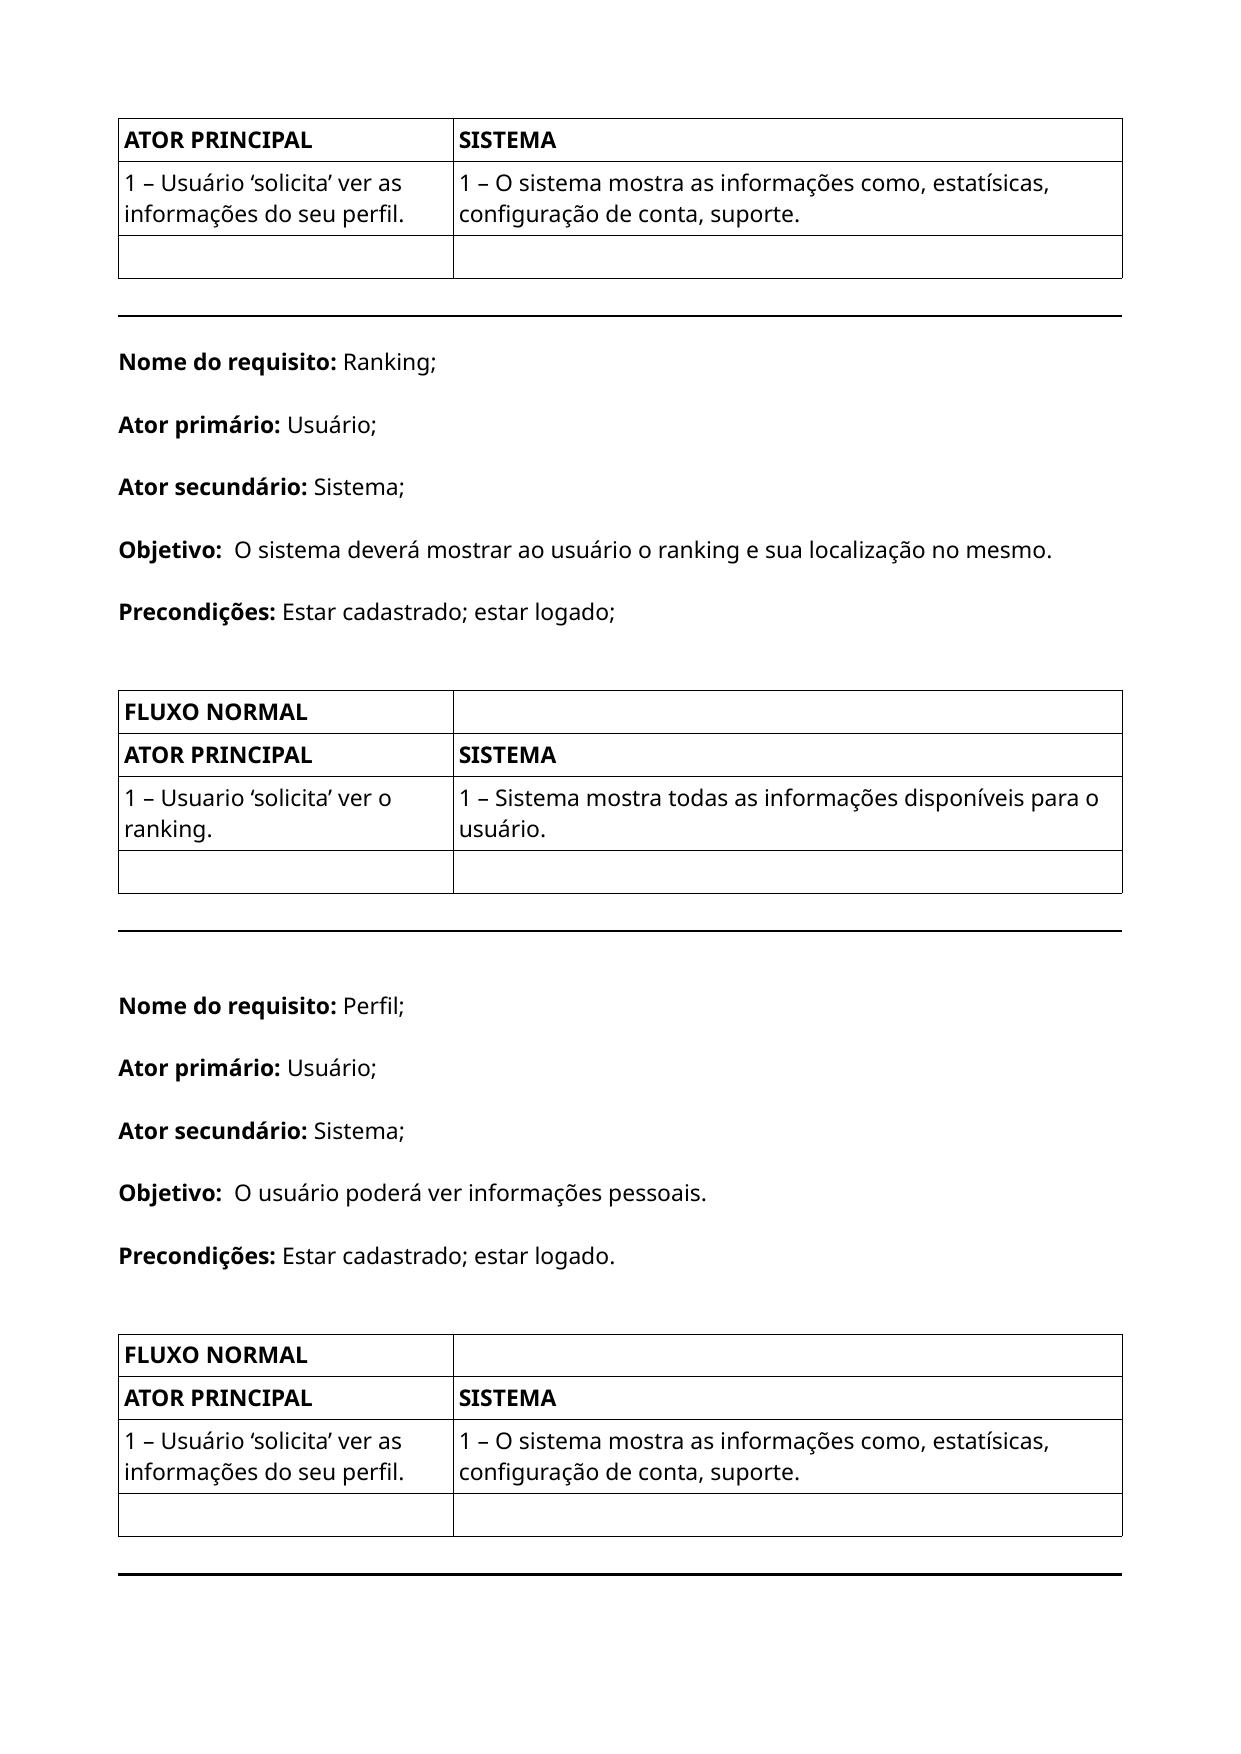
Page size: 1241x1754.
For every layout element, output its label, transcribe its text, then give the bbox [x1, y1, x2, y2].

table_header [454, 1335, 1122, 1376]
text Ator primário: Usuário; [118, 1052, 1122, 1083]
table_cell SISTEMA [454, 119, 1122, 161]
table_cell ATOR PRINCIPAL [119, 1377, 453, 1419]
table_header [454, 691, 1122, 733]
table_cell [119, 1494, 453, 1536]
table_header FLUXO NORMAL [119, 1335, 453, 1376]
table_cell 1 – Usuario ‘solicita’ ver o ranking. [119, 777, 453, 850]
table_cell [454, 851, 1122, 892]
table_header FLUXO NORMAL [119, 691, 453, 733]
text Ator secundário: Sistema; [118, 1115, 1122, 1146]
table_cell 1 – O sistema mostra as informações como, estatísicas, configuração de conta, suporte. [454, 162, 1122, 235]
table_cell [454, 1494, 1122, 1536]
table_cell 1 – Usuário ‘solicita’ ver as informações do seu perfil. [119, 1420, 453, 1493]
text Objetivo: O usuário poderá ver informações pessoais. [118, 1177, 1122, 1208]
text Objetivo: O sistema deverá mostrar ao usuário o ranking e sua localização no mesmo. [118, 534, 1122, 565]
table_cell [454, 236, 1122, 278]
text Precondições: Estar cadastrado; estar logado; [118, 596, 1122, 627]
table_cell [119, 236, 453, 278]
table_cell 1 – O sistema mostra as informações como, estatísicas, configuração de conta, suporte. [454, 1420, 1122, 1493]
text Precondições: Estar cadastrado; estar logado. [118, 1240, 1122, 1271]
text Ator primário: Usuário; [118, 409, 1122, 440]
table_cell 1 – Sistema mostra todas as informações disponíveis para o usuário. [454, 777, 1122, 850]
text Nome do requisito: Perfil; [118, 990, 1122, 1021]
table_cell [119, 851, 453, 892]
table_cell SISTEMA [454, 734, 1122, 776]
text Ator secundário: Sistema; [118, 471, 1122, 502]
text Nome do requisito: Ranking; [118, 346, 1122, 377]
table_cell 1 – Usuário ‘solicita’ ver as informações do seu perfil. [119, 162, 453, 235]
table_cell ATOR PRINCIPAL [119, 734, 453, 776]
table_cell SISTEMA [454, 1377, 1122, 1419]
table_cell ATOR PRINCIPAL [119, 119, 453, 161]
